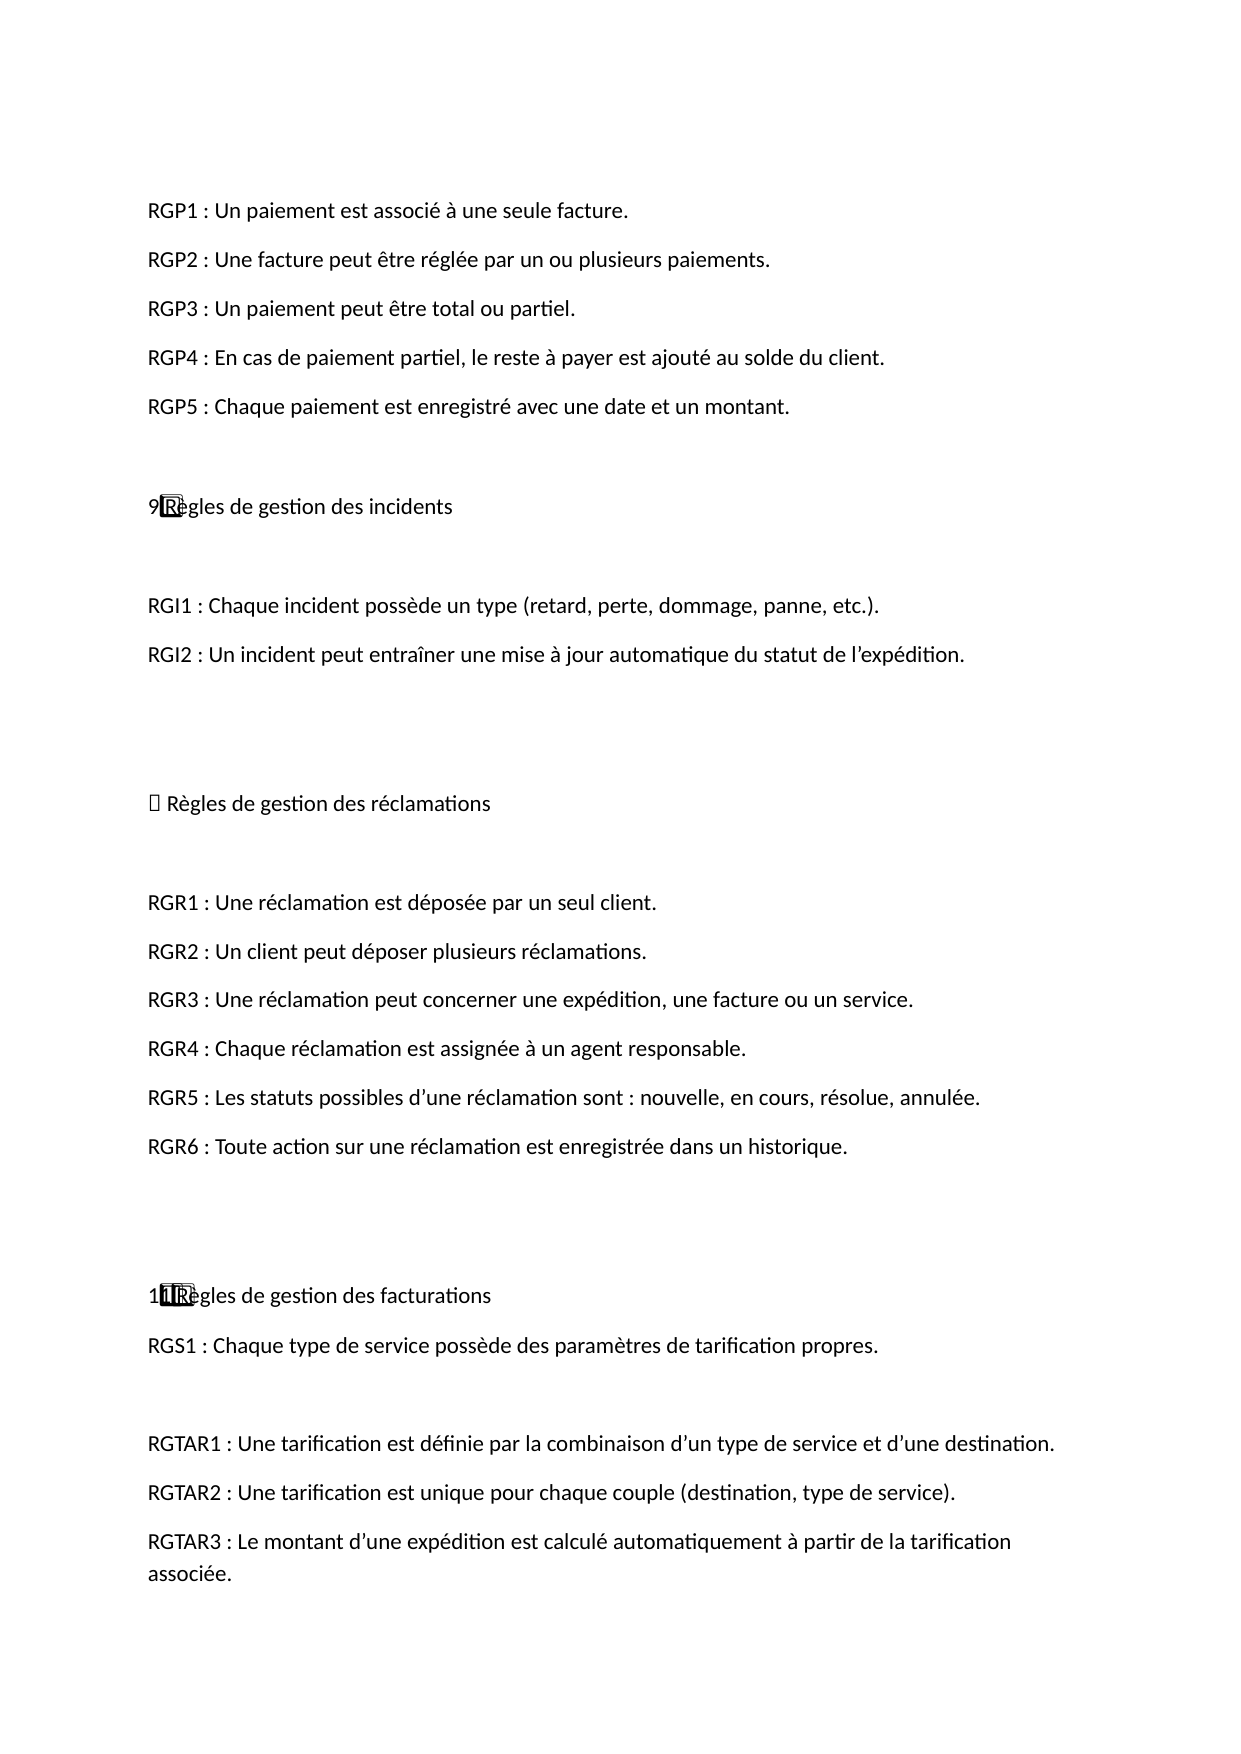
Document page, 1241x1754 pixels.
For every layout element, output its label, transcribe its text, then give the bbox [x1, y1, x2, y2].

text RGR1 : Une réclamation est déposée par un seul client. [148, 888, 1093, 916]
text RGP1 : Un paiement est associé à une seule facture. [148, 196, 1093, 224]
text RGP4 : En cas de paiement partiel, le reste à payer est ajouté au solde du client. [148, 343, 1093, 371]
text RGR6 : Toute action sur une réclamation est enregistrée dans un historique. [148, 1132, 1093, 1160]
text RGI1 : Chaque incident possède un type (retard, perte, dommage, panne, etc.). [148, 591, 1093, 619]
text RGP5 : Chaque paiement est enregistré avec une date et un montant. [148, 392, 1093, 420]
text 🔟 Règles de gestion des réclamations [148, 786, 1093, 818]
text RGR5 : Les statuts possibles d’une réclamation sont : nouvelle, en cours, résolue, annulée. [148, 1083, 1093, 1111]
text RGR3 : Une réclamation peut concerner une expédition, une facture ou un service. [148, 986, 1093, 1014]
text 9️⃣ Règles de gestion des incidents [148, 489, 1093, 521]
text RGTAR2 : Une tarification est unique pour chaque couple (destination, type de service). [148, 1478, 1093, 1506]
text RGP2 : Une facture peut être réglée par un ou plusieurs paiements. [148, 245, 1093, 273]
text 1️⃣1️⃣ Règles de gestion des facturations [148, 1279, 1093, 1310]
text RGTAR1 : Une tarification est définie par la combinaison d’un type de service et d’une destination. [148, 1429, 1093, 1457]
text RGP3 : Un paiement peut être total ou partiel. [148, 294, 1093, 322]
text RGS1 : Chaque type de service possède des paramètres de tarification propres. [148, 1331, 1093, 1359]
text RGI2 : Un incident peut entraîner une mise à jour automatique du statut de l’expédition. [148, 640, 1093, 668]
text RGTAR3 : Le montant d’une expédition est calculé automatiquement à partir de la tarification associée. [148, 1527, 1093, 1587]
text RGR4 : Chaque réclamation est assignée à un agent responsable. [148, 1034, 1093, 1062]
text RGR2 : Un client peut déposer plusieurs réclamations. [148, 937, 1093, 965]
